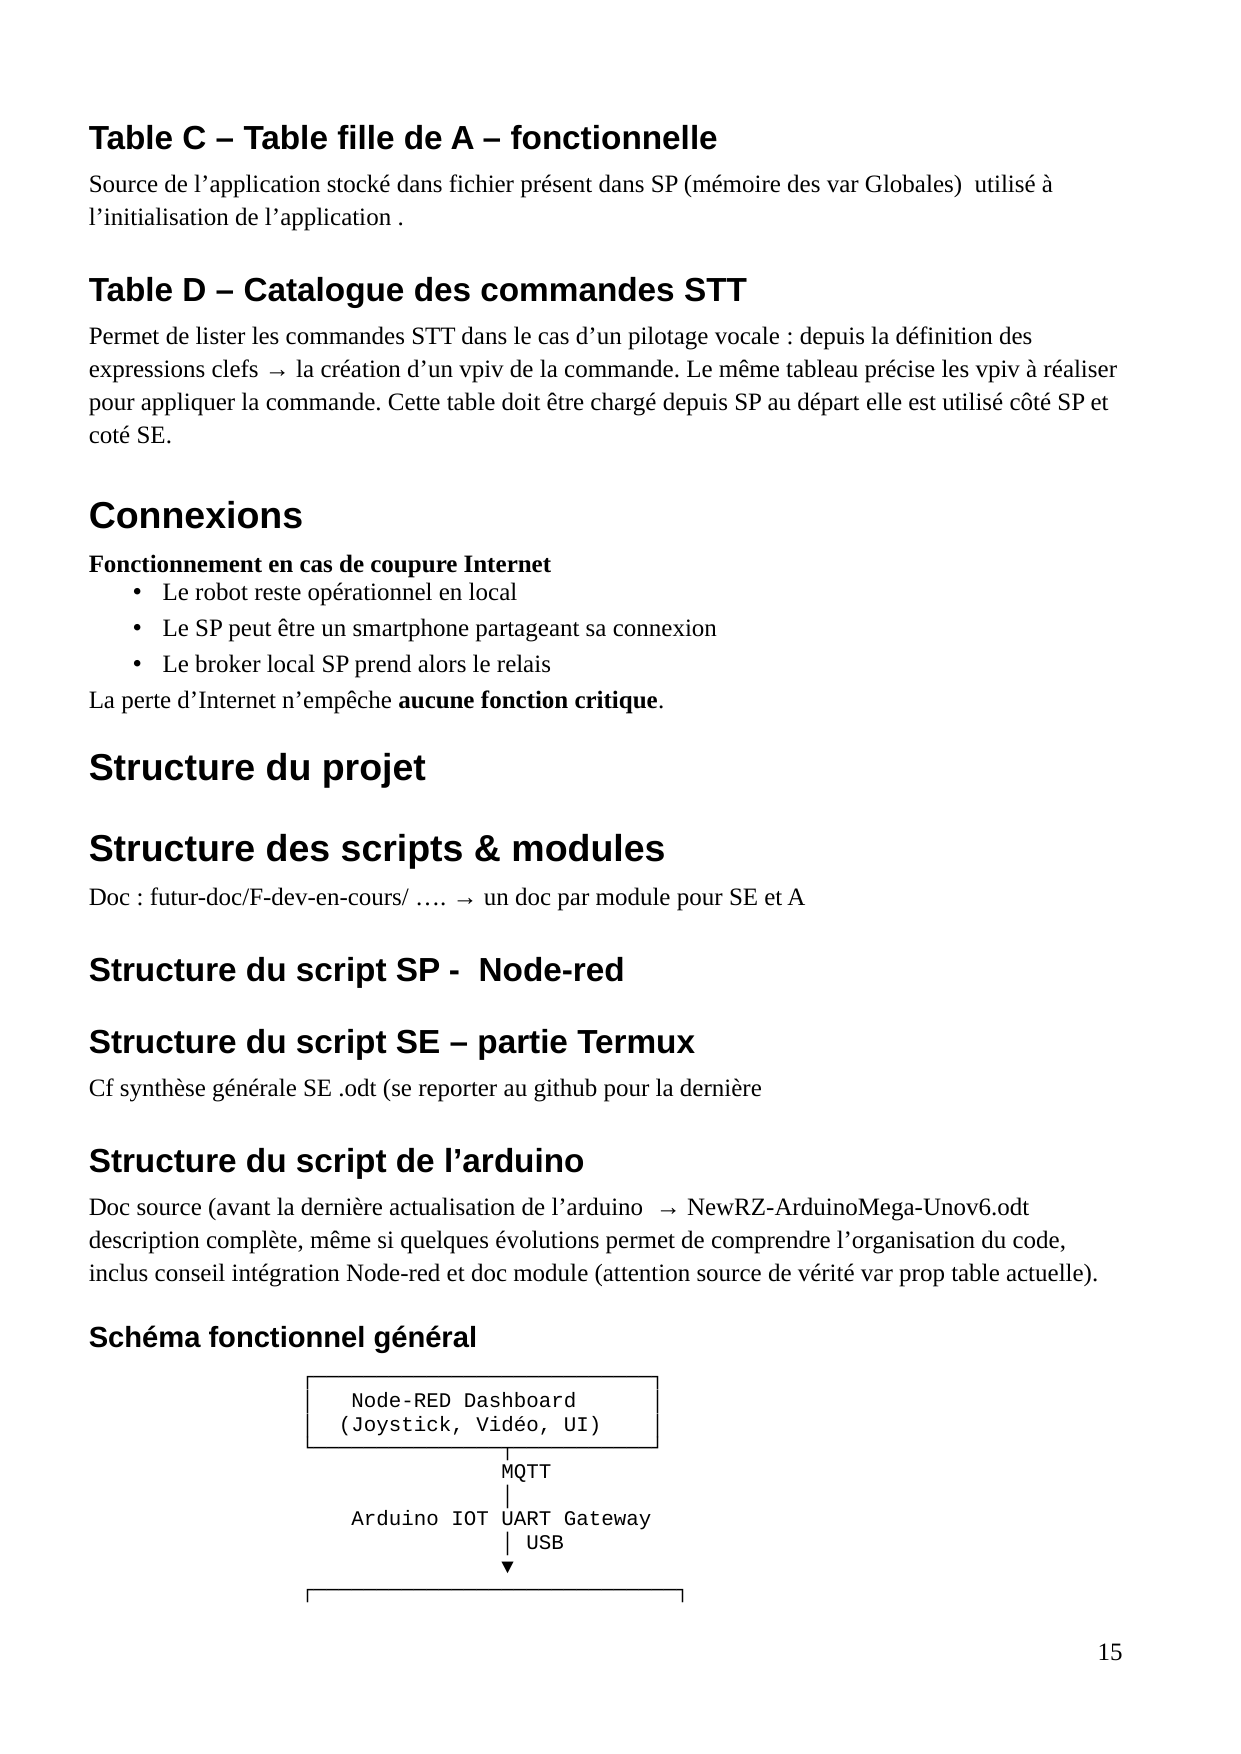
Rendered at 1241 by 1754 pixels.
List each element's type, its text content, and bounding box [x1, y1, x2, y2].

subtitle Structure du projet [88, 745, 1122, 788]
text Cf synthèse générale SE .odt (se reporter au github pour la dernière [88, 1073, 1122, 1102]
text │ [88, 1485, 507, 1508]
text Doc : futur-doc/F-dev-en-cours/ …. → un doc par module pour SE et A [88, 882, 1122, 910]
text Doc source (avant la dernière actualisation de l’arduino → NewRZ-ArduinoMega-Unov6.odt description complète, même si quelques évolutions permet de comprendre l’organisation du code, inclus conseil intégration Node-red et doc module (attention source de vérité var prop table actuelle). [88, 1192, 1122, 1287]
subtitle Structure des scripts & modules [88, 826, 1122, 869]
text │ USB [88, 1532, 1122, 1556]
subtitle Structure du script SE – partie Termux [88, 1022, 1122, 1060]
text MQTT [88, 1461, 1122, 1485]
subtitle Table D – Catalogue des commandes STT [88, 271, 1122, 309]
text │ (Joystick, Vidéo, UI) │ [88, 1414, 307, 1437]
subtitle Structure du script SP - Node-red [88, 950, 1122, 988]
subtitle Connexions [88, 493, 1122, 536]
text Permet de lister les commandes STT dans le cas d’un pilotage vocale : depuis la définition des expressions clefs → la création d’un vpiv de la commande. Le même tableau précise les vpiv à réaliser pour appliquer la commande. Cette table doit être chargé depuis SP au départ elle est utilisé côté SP et coté SE. [88, 321, 1122, 449]
list Le SP peut être un smartphone partageant sa connexion [133, 613, 1122, 642]
text Arduino IOT UART Gateway [88, 1508, 1122, 1532]
text │ [508, 1485, 1122, 1508]
text │ (Joystick, Vidéo, UI) │ [658, 1414, 1122, 1437]
text │ Node-RED Dashboard │ [88, 1390, 1122, 1414]
list Le robot reste opérationnel en local [133, 577, 1122, 606]
list Le broker local SP prend alors le relais [133, 649, 1122, 678]
text Source de l’application stocké dans fichier présent dans SP (mémoire des var Globales) utilisé à l’initialisation de l’application . [88, 169, 1122, 231]
subtitle Structure du script de l’arduino [88, 1141, 1122, 1180]
text ▼ [88, 1556, 1122, 1579]
text ┌───────────────────────────┐ [88, 1366, 1122, 1390]
subtitle Schéma fonctionnel général [88, 1320, 1122, 1354]
text ┌─────────────────────────────┐ [88, 1579, 1122, 1603]
text └───────────────┬───────────┘ [88, 1437, 1122, 1461]
text Fonctionnement en cas de coupure Internet [88, 549, 1122, 577]
text │ (Joystick, Vidéo, UI) │ [308, 1414, 657, 1437]
subtitle Table C – Table fille de A – fonctionnelle [88, 118, 1122, 157]
text La perte d’Internet n’empêche aucune fonction critique. [88, 685, 1122, 713]
